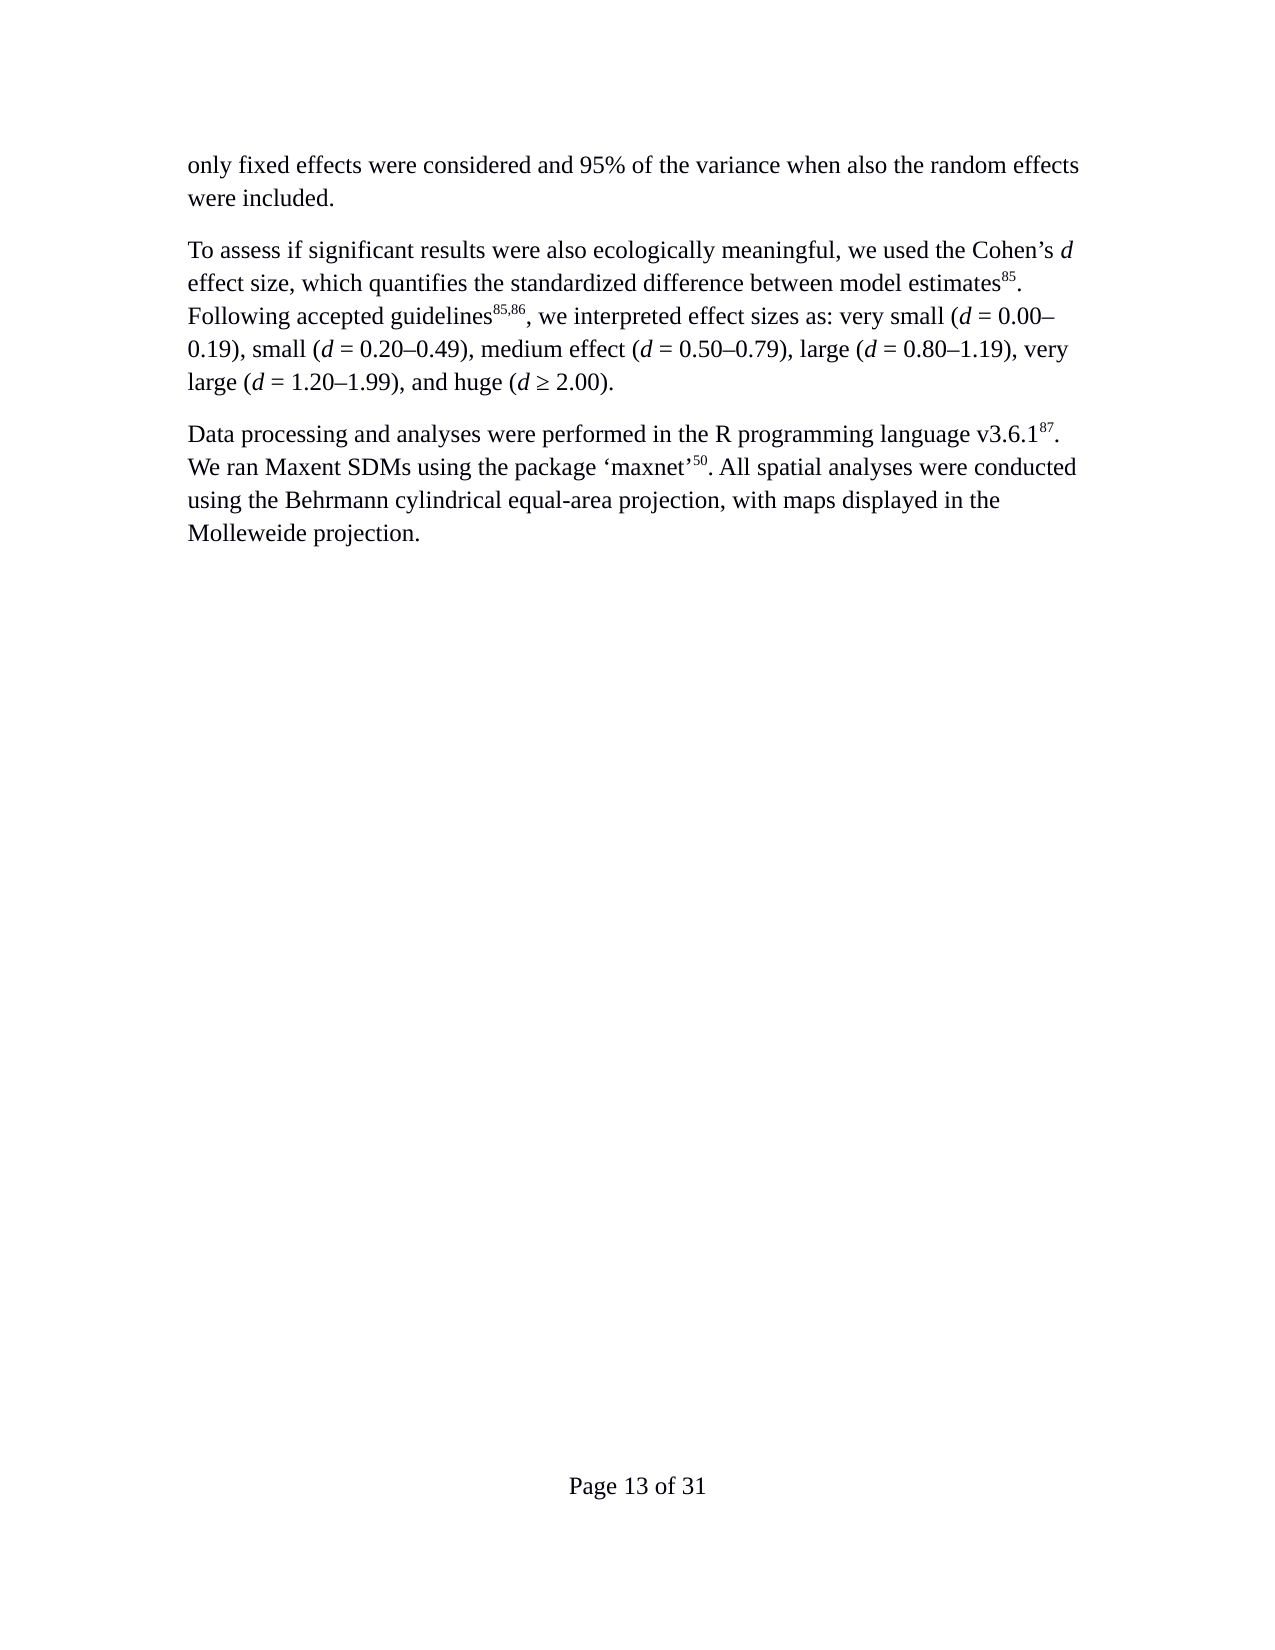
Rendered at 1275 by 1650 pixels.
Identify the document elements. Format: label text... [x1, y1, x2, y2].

text only fixed effects were considered and 95% of the variance when also the random effects were included. [187, 150, 1087, 212]
text To assess if significant results were also ecologically meaningful, we used the Cohen’s d effect size, which quantifies the standardized difference between model estimates85⁠. Following accepted guidelines85,86⁠, we interpreted effect sizes as: very small (d = 0.00–0.19), small (d = 0.20–0.49), medium effect (d = 0.50–0.79), large (d = 0.80–1.19), very large (d = 1.20–1.99), and huge (d ≥ 2.00). [187, 235, 1087, 396]
text Data processing and analyses were performed in the R programming language v3.6.187⁠. We ran Maxent SDMs using the package ‘maxnet’50⁠. All spatial analyses were conducted using the Behrmann cylindrical equal-area projection, with maps displayed in the Molleweide projection. [187, 419, 1087, 546]
